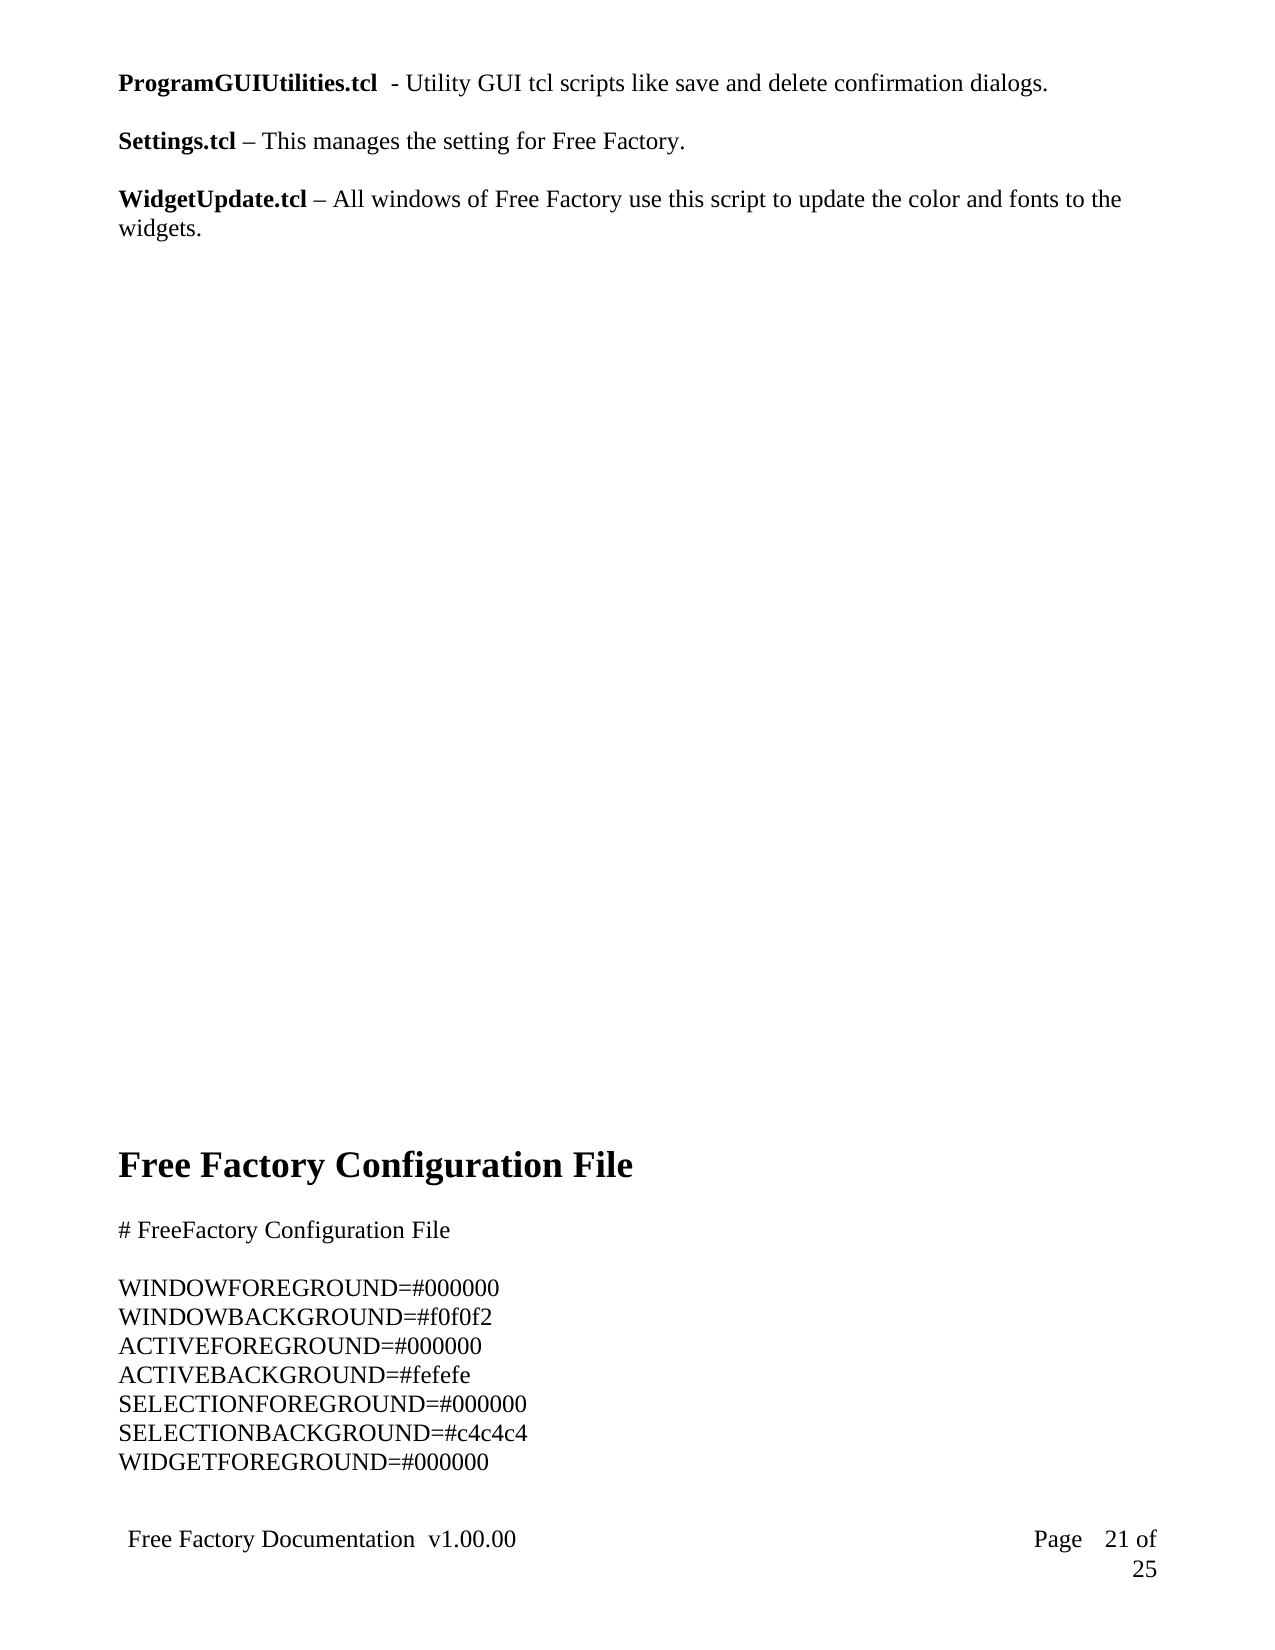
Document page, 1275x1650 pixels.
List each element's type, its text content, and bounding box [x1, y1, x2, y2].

text Settings.tcl – This manages the setting for Free Factory. [118, 126, 1157, 155]
text Free Factory Configuration File [118, 1143, 1157, 1186]
text ACTIVEFOREGROUND=#000000 [118, 1331, 1157, 1360]
text WINDOWBACKGROUND=#f0f0f2 [118, 1302, 1157, 1331]
text ACTIVEBACKGROUND=#fefefe [118, 1360, 1157, 1389]
text SELECTIONBACKGROUND=#c4c4c4 [118, 1418, 1157, 1447]
text ProgramGUIUtilities.tcl - Utility GUI tcl scripts like save and delete confirmation dialogs. [118, 67, 1157, 97]
text WIDGETFOREGROUND=#000000 [118, 1447, 1157, 1476]
text WidgetUpdate.tcl – All windows of Free Factory use this script to update the color and fonts to the widgets. [118, 184, 1157, 242]
text SELECTIONFOREGROUND=#000000 [118, 1389, 1157, 1418]
text WINDOWFOREGROUND=#000000 [118, 1273, 1157, 1302]
text # FreeFactory Configuration File [118, 1215, 1157, 1244]
